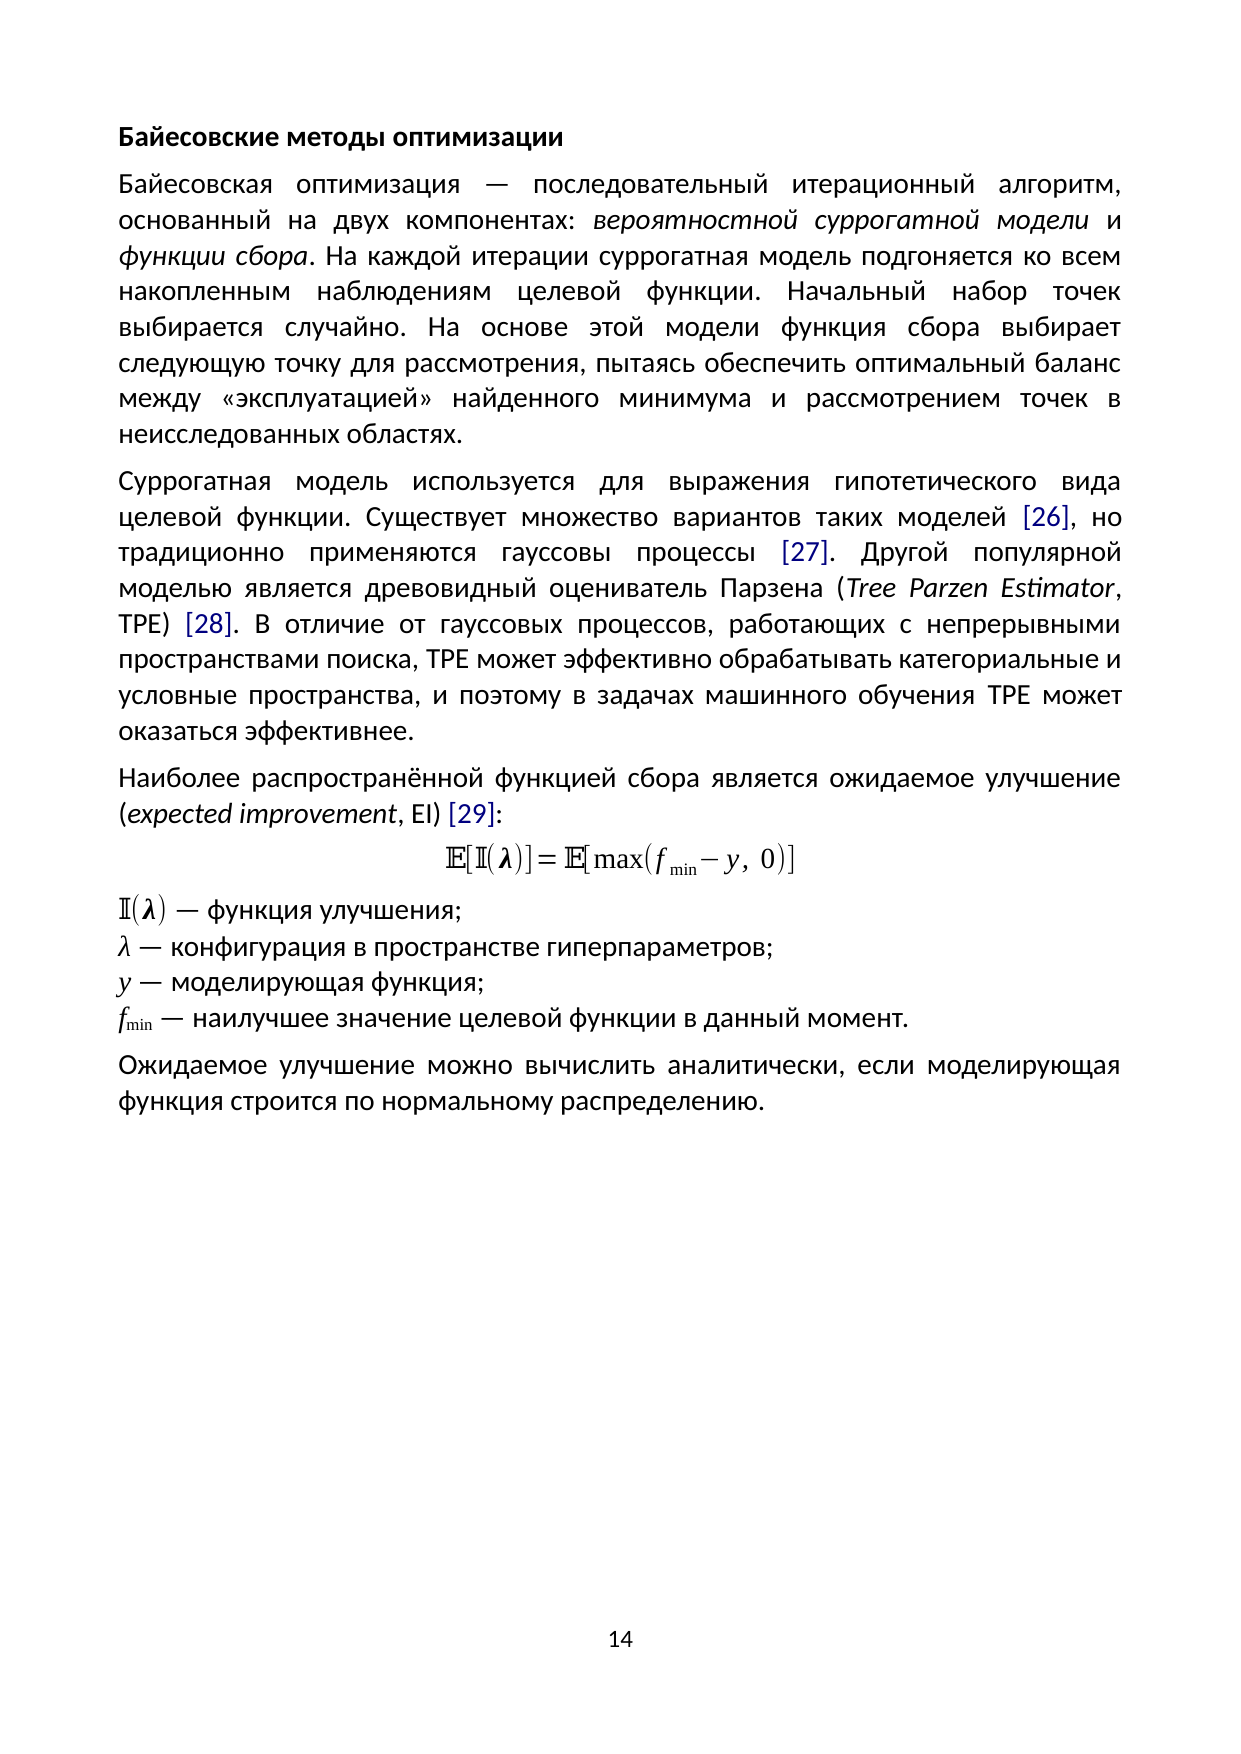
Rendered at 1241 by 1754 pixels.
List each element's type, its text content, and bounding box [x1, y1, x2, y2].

text Суррогатная модель используется для выражения гипотетического вида целевой функции. Существует множество вариантов таких моделей [26], но традиционно применяются гауссовы процессы [27]. Другой популярной моделью является древовидный оцениватель Парзена (Tree Parzen Estimator, TPE) [28]. В отличие от гауссовых процессов, работающих с непрерывными пространствами поиска, TPE может эффективно обрабатывать категориальные и условные пространства, и поэтому в задачах машинного обучения TPE может оказаться эффективнее. [118, 462, 1122, 747]
text Наиболее распространённой функцией сбора является ожидаемое улучшение (expected improvement, EI) [29]: [118, 759, 1122, 830]
text Ожидаемое улучшение можно вычислить аналитически, если моделирующая функция строится по нормальному распределению. [118, 1046, 1122, 1118]
text Байесовская оптимизация — последовательный итерационный алгоритм, основанный на двух компонентах: вероятностной суррогатной модели и функции сбора. На каждой итерации суррогатная модель подгоняется ко всем накопленным наблюдениям целевой функции. Начальный набор точек выбирается случайно. На основе этой модели функция сбора выбирает следующую точку для рассмотрения, пытаясь обеспечить оптимальный баланс между «эксплуатацией» найденного минимума и рассмотрением точек в неисследованных областях. [118, 166, 1122, 451]
text — функция улучшения; λ — конфигурация в пространстве гиперпараметров; y — моделирующая функция; fmin — наилучшее значение целевой функции в данный момент. [118, 891, 1122, 1035]
subtitle Байесовские методы оптимизации [118, 118, 1122, 154]
